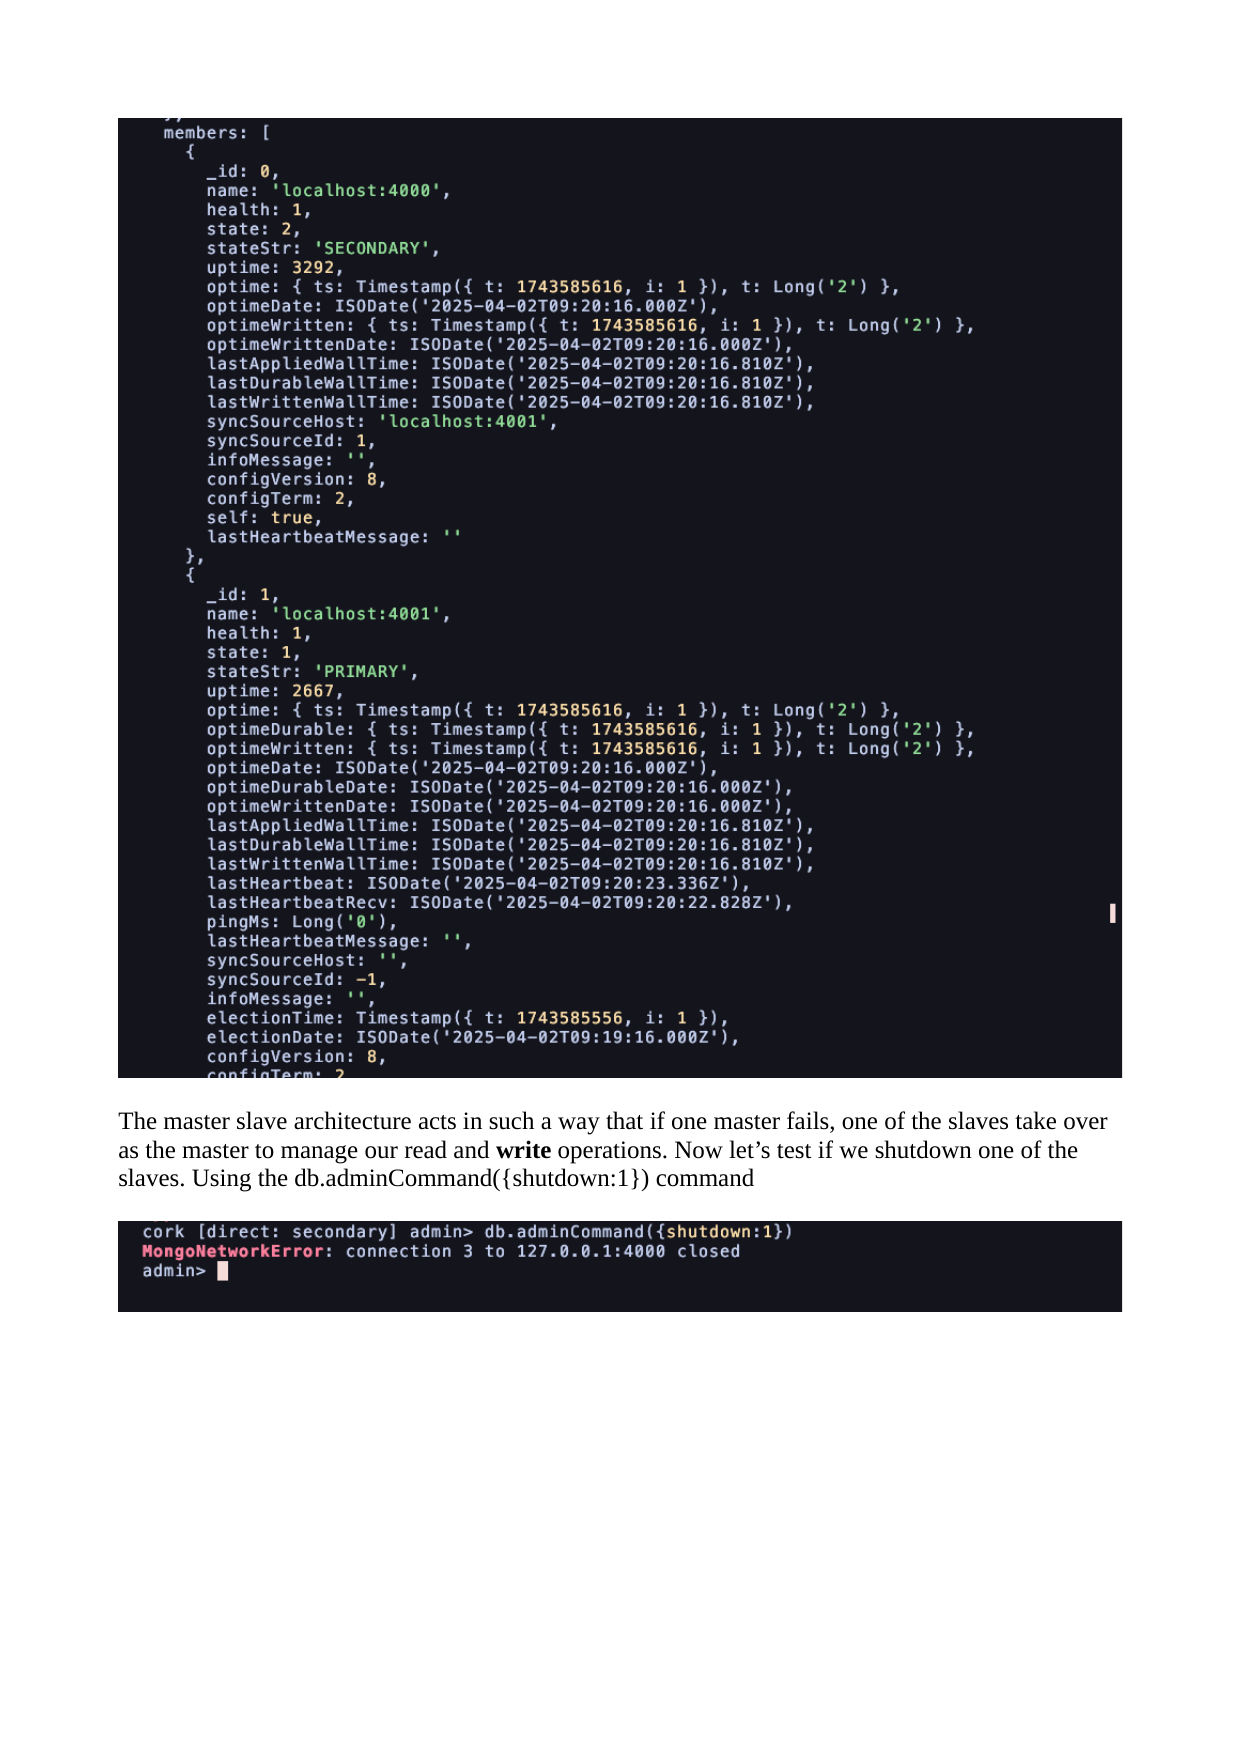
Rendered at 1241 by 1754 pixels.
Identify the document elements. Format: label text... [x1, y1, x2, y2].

text The master slave architecture acts in such a way that if one master fails, one of the slaves take over as the master to manage our read and write operations. Now let’s test if we shutdown one of the slaves. Using the db.adminCommand({shutdown:1}) command [118, 1106, 1122, 1192]
picture [118, 118, 1123, 1078]
picture [118, 1221, 1123, 1312]
